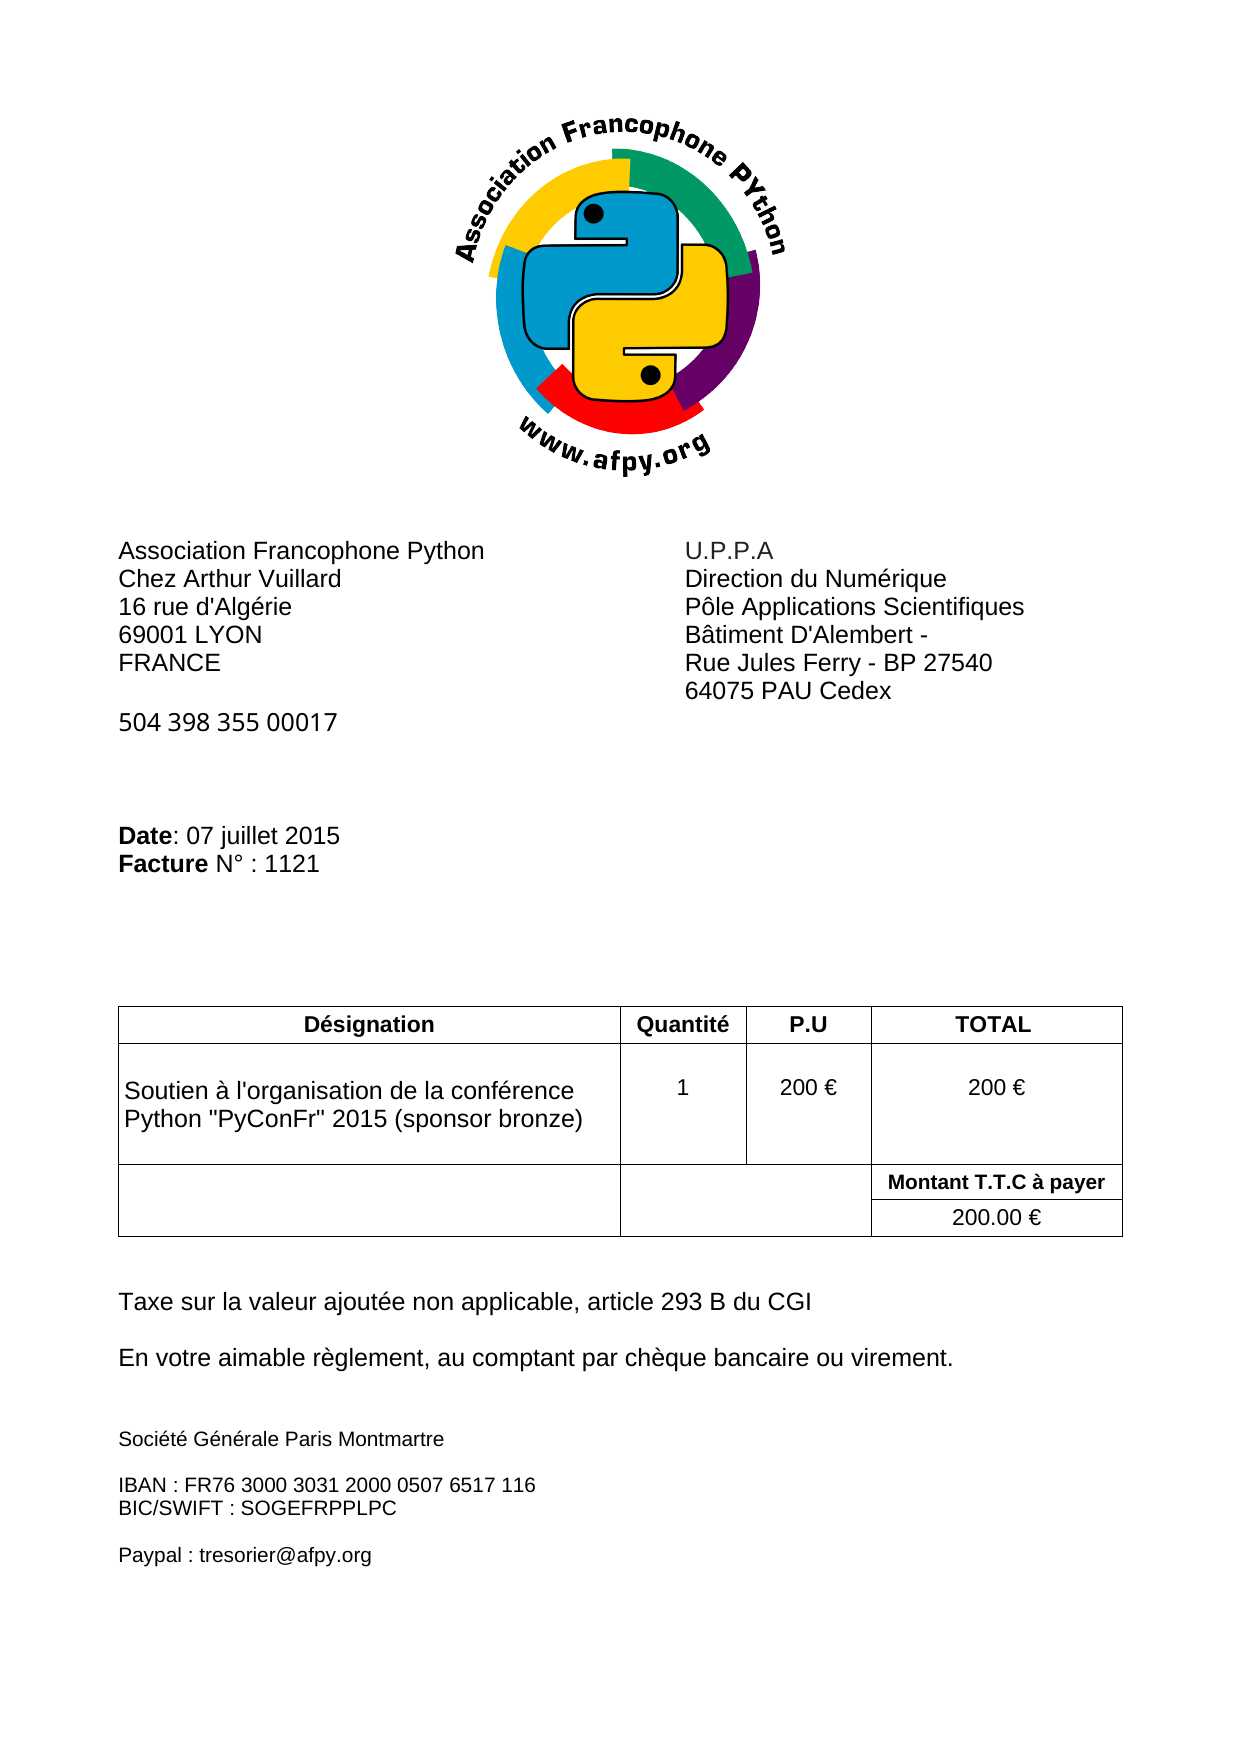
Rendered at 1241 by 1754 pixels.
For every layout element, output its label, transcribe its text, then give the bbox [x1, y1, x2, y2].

text Paypal : tresorier@afpy.org [118, 1543, 1122, 1567]
table_cell 1 [621, 1044, 746, 1164]
table_header Quantité [621, 1007, 746, 1043]
picture [455, 118, 785, 477]
table_header TOTAL [872, 1007, 1122, 1043]
text IBAN : FR76 3000 3031 2000 0507 6517 116 [118, 1474, 1122, 1497]
table_header [621, 1165, 871, 1236]
text BIC/SWIFT : SOGEFRPPLPC [118, 1497, 1122, 1520]
text Facture N° : 1121 [118, 850, 1122, 878]
table_cell 200 € [747, 1044, 871, 1164]
text Date: 07 juillet 2015 [118, 822, 1122, 850]
table_header Désignation [119, 1007, 620, 1043]
table_header [119, 1165, 620, 1236]
text Société Générale Paris Montmartre [118, 1427, 1122, 1451]
table_header U.P.P.A Direction du Numérique Pôle Applications Scientifiques Bâtiment D'Alembert - Rue Jules Ferry - BP 27540 64075 PAU Cedex [685, 537, 1122, 738]
table_cell 200 € [872, 1044, 1122, 1164]
text Taxe sur la valeur ajoutée non applicable, article 293 B du CGI [118, 1288, 1122, 1316]
table_cell 200,00 € [872, 1200, 1122, 1236]
table_header P.U [747, 1007, 871, 1043]
text En votre aimable règlement, au comptant par chèque bancaire ou virement. [118, 1343, 1122, 1371]
table_header Montant T.T.C à payer [872, 1165, 1122, 1199]
table_header [535, 537, 684, 738]
table_header Association Francophone Python Chez Arthur Vuillard 16 rue d'Algérie 69001 LYON FRANCE 504 398 355 00017 [118, 537, 535, 738]
table_cell Soutien à l'organisation de la conférence Python "PyConFr" 2015 (sponsor bronze) [119, 1044, 620, 1164]
